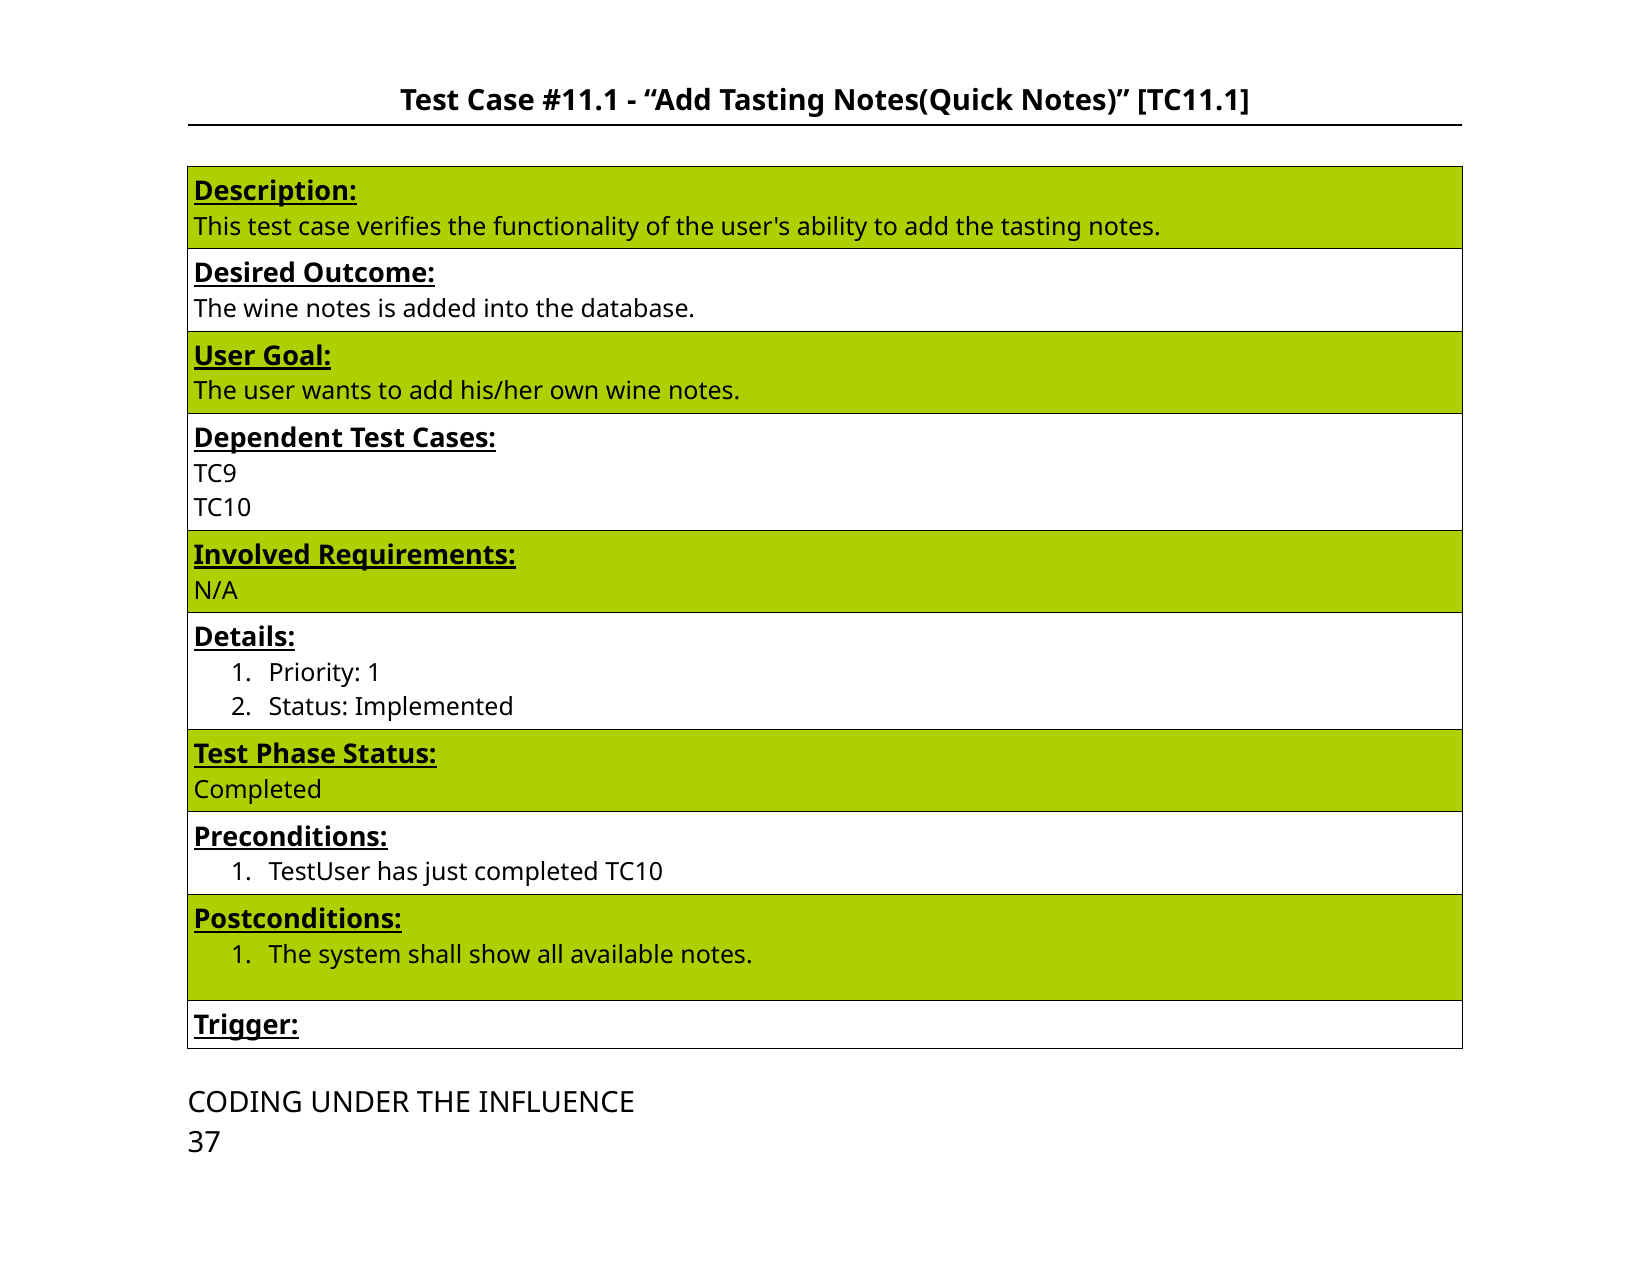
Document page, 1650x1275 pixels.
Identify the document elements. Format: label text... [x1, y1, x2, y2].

table_cell User Goal: The user wants to add his/her own wine notes. [188, 332, 1462, 413]
table_cell Details: Priority: 1 Status: Implemented [188, 613, 1462, 729]
table_cell Test Phase Status: Completed [188, 730, 1462, 811]
table_cell Postconditions: The system shall show all available notes. [188, 895, 1462, 1000]
table_cell Preconditions: TestUser has just completed TC10 [188, 812, 1462, 894]
table_header Description: This test case verifies the functionality of the user's ability to add the tasting notes. [188, 167, 1462, 248]
table_cell Trigger: The user inputs their note and clicks send. [188, 1001, 1462, 1048]
table_cell Dependent Test Cases: TC9 TC10 [188, 414, 1462, 529]
table_cell Involved Requirements: N/A [188, 531, 1462, 612]
table_cell Desired Outcome: The wine notes is added into the database. [188, 249, 1462, 331]
text Test Case #11.1 - “Add Tasting Notes(Quick Notes)” [TC11.1] [187, 75, 1462, 126]
